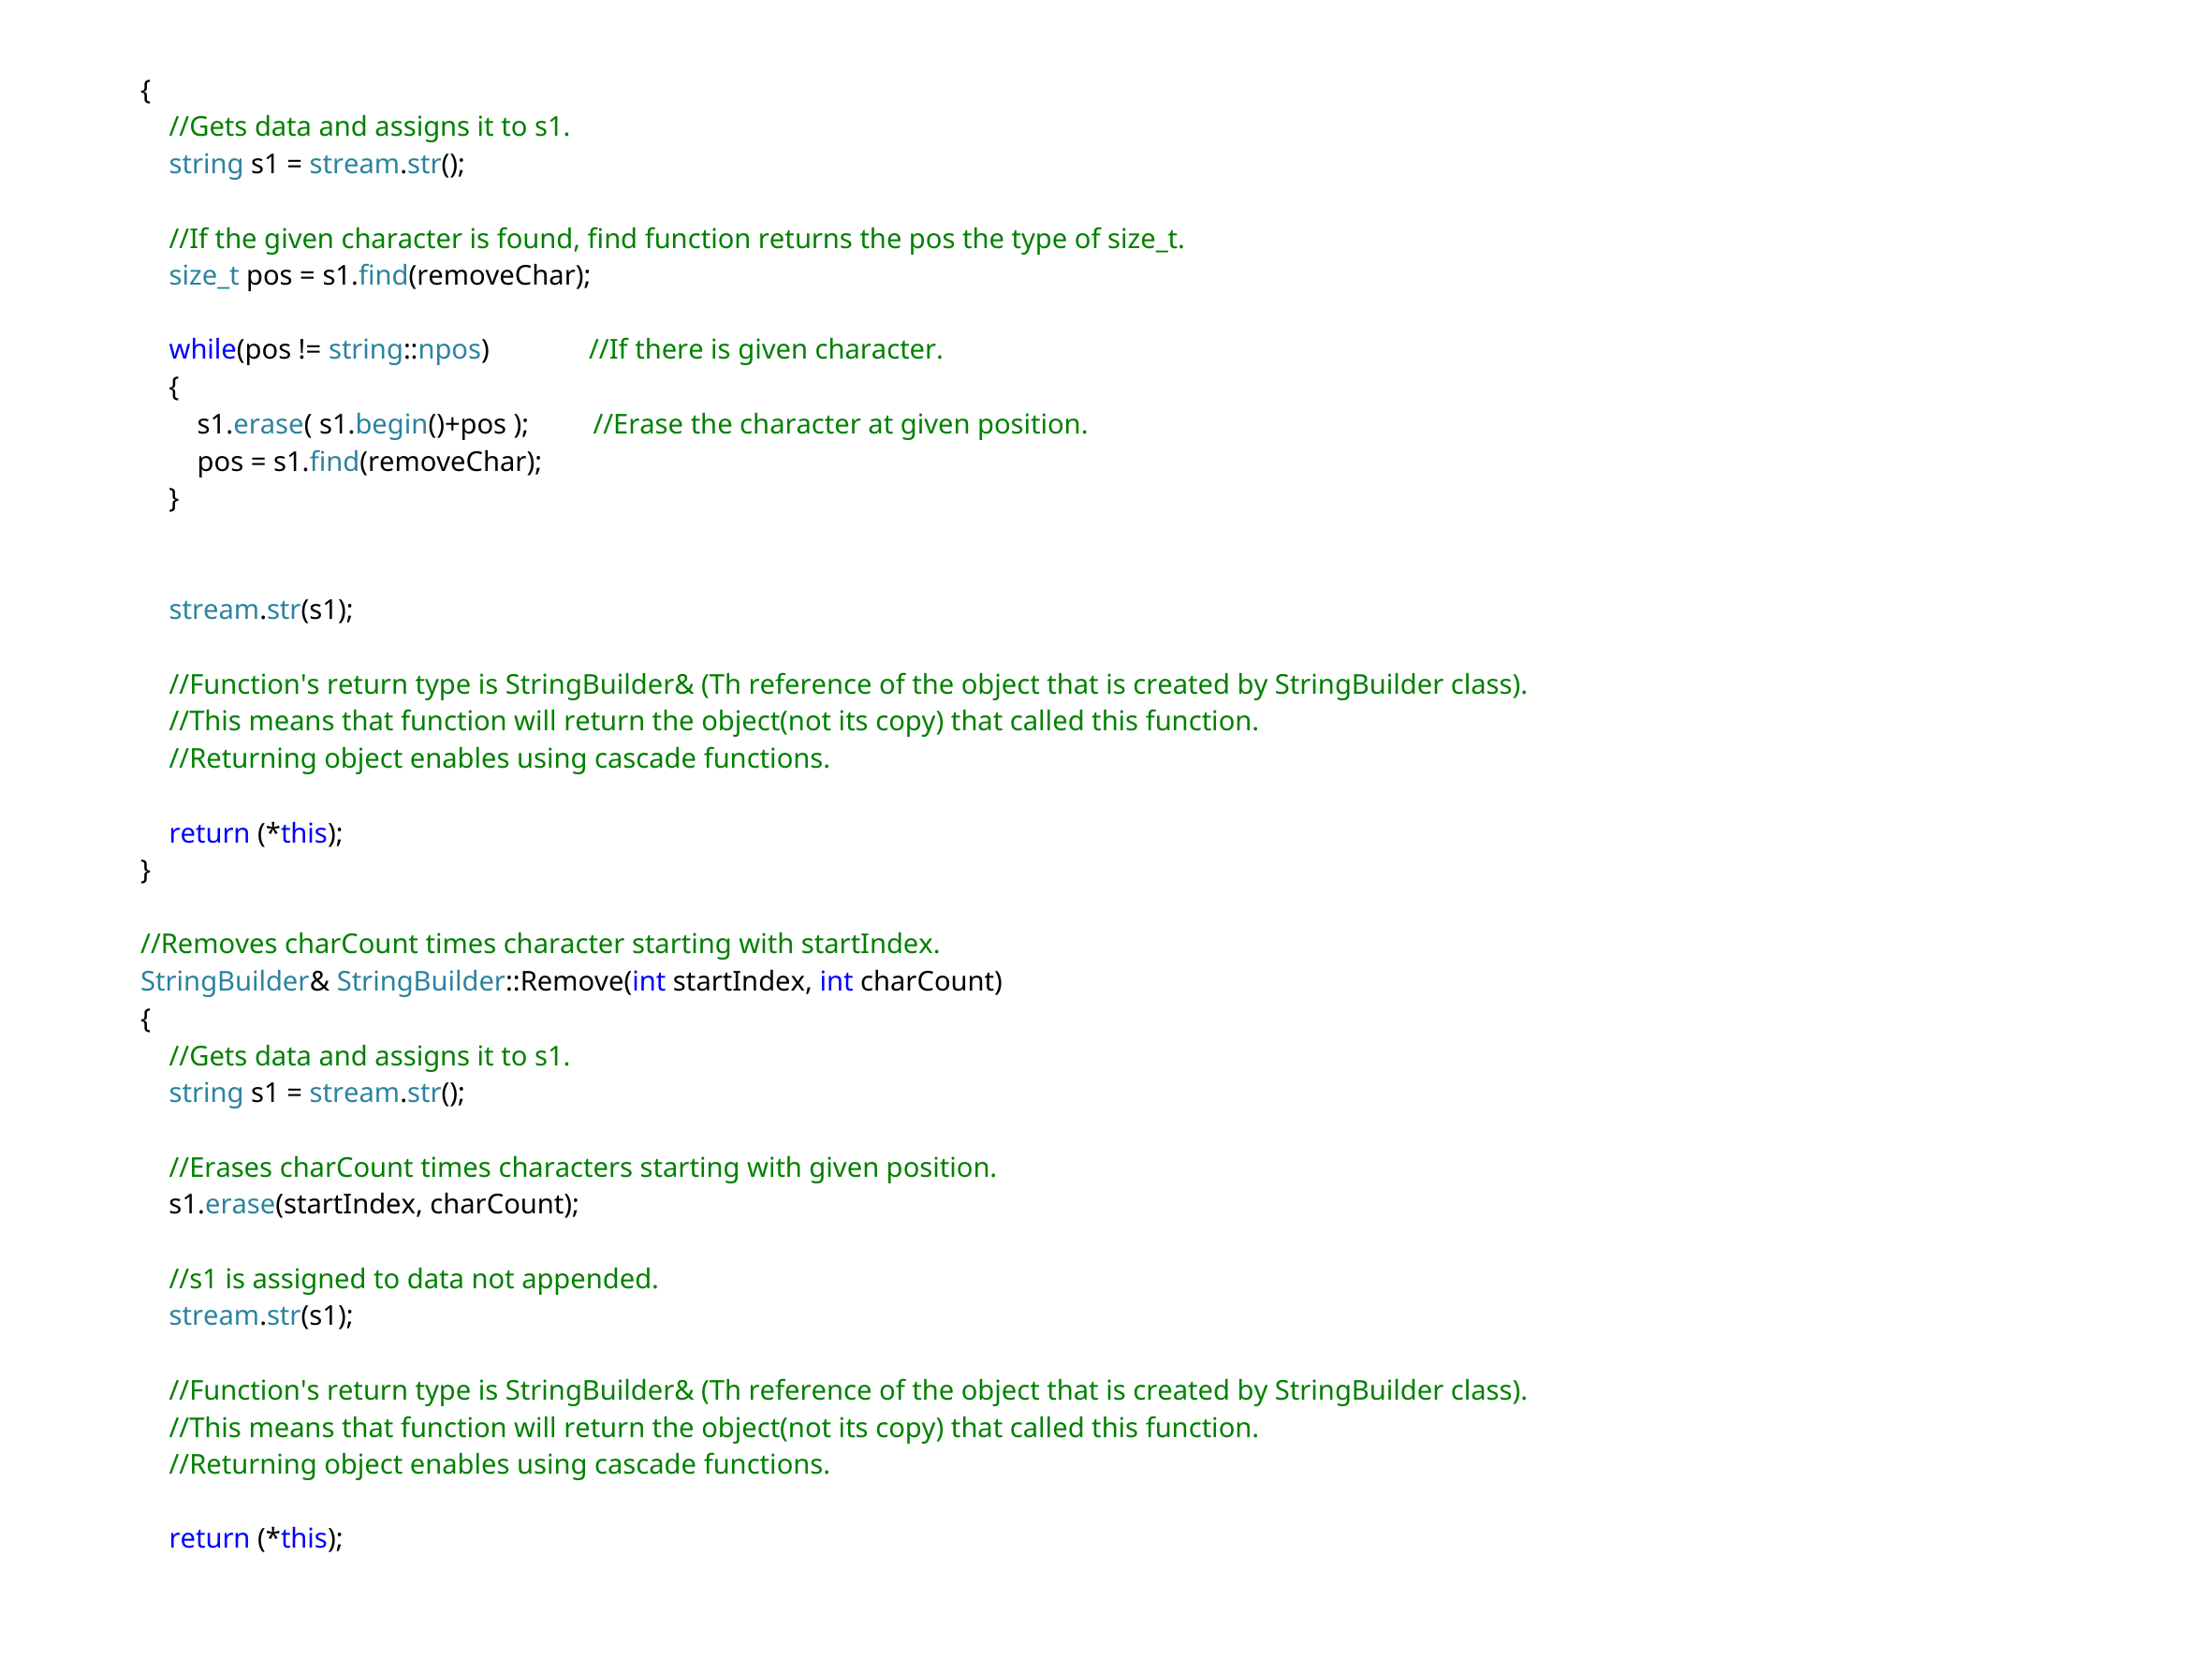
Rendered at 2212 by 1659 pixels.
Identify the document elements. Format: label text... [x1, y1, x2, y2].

text //Erases charCount times characters starting with given position. [140, 1148, 2071, 1185]
text while(pos != string::npos) //If there is given character. [140, 330, 2071, 367]
text //Gets data and assigns it to s1. [140, 1036, 2071, 1074]
text size_t pos = s1.find(removeChar); [140, 256, 2071, 293]
text } [140, 479, 2071, 516]
text string s1 = stream.str(); [140, 1074, 2071, 1110]
text //This means that function will return the object(not its copy) that called this function. [140, 1408, 2071, 1445]
text StringBuilder& StringBuilder::Remove(int startIndex, int charCount) [140, 962, 2071, 999]
text string s1 = stream.str(); [140, 144, 2071, 182]
text //Function's return type is StringBuilder& (Th reference of the object that is created by StringBuilder class). [140, 665, 2071, 702]
text stream.str(s1); [140, 591, 2071, 627]
text { [140, 70, 2071, 108]
text s1.erase( s1.begin()+pos ); //Erase the character at given position. [140, 404, 2071, 442]
text stream.str(s1); [140, 1297, 2071, 1333]
text return (*this); [140, 1520, 2071, 1556]
text return (*this); [140, 814, 2071, 850]
text s1.erase(startIndex, charCount); [140, 1185, 2071, 1222]
text { [140, 367, 2071, 404]
text //This means that function will return the object(not its copy) that called this function. [140, 702, 2071, 739]
text //Returning object enables using cascade functions. [140, 1445, 2071, 1482]
text pos = s1.find(removeChar); [140, 442, 2071, 479]
text //Gets data and assigns it to s1. [140, 108, 2071, 144]
text //s1 is assigned to data not appended. [140, 1259, 2071, 1297]
text } [140, 850, 2071, 888]
text //Returning object enables using cascade functions. [140, 739, 2071, 776]
text //Removes charCount times character starting with startIndex. [140, 925, 2071, 962]
text //If the given character is found, find function returns the pos the type of size_t. [140, 219, 2071, 256]
text //Function's return type is StringBuilder& (Th reference of the object that is created by StringBuilder class). [140, 1371, 2071, 1408]
text { [140, 999, 2071, 1036]
